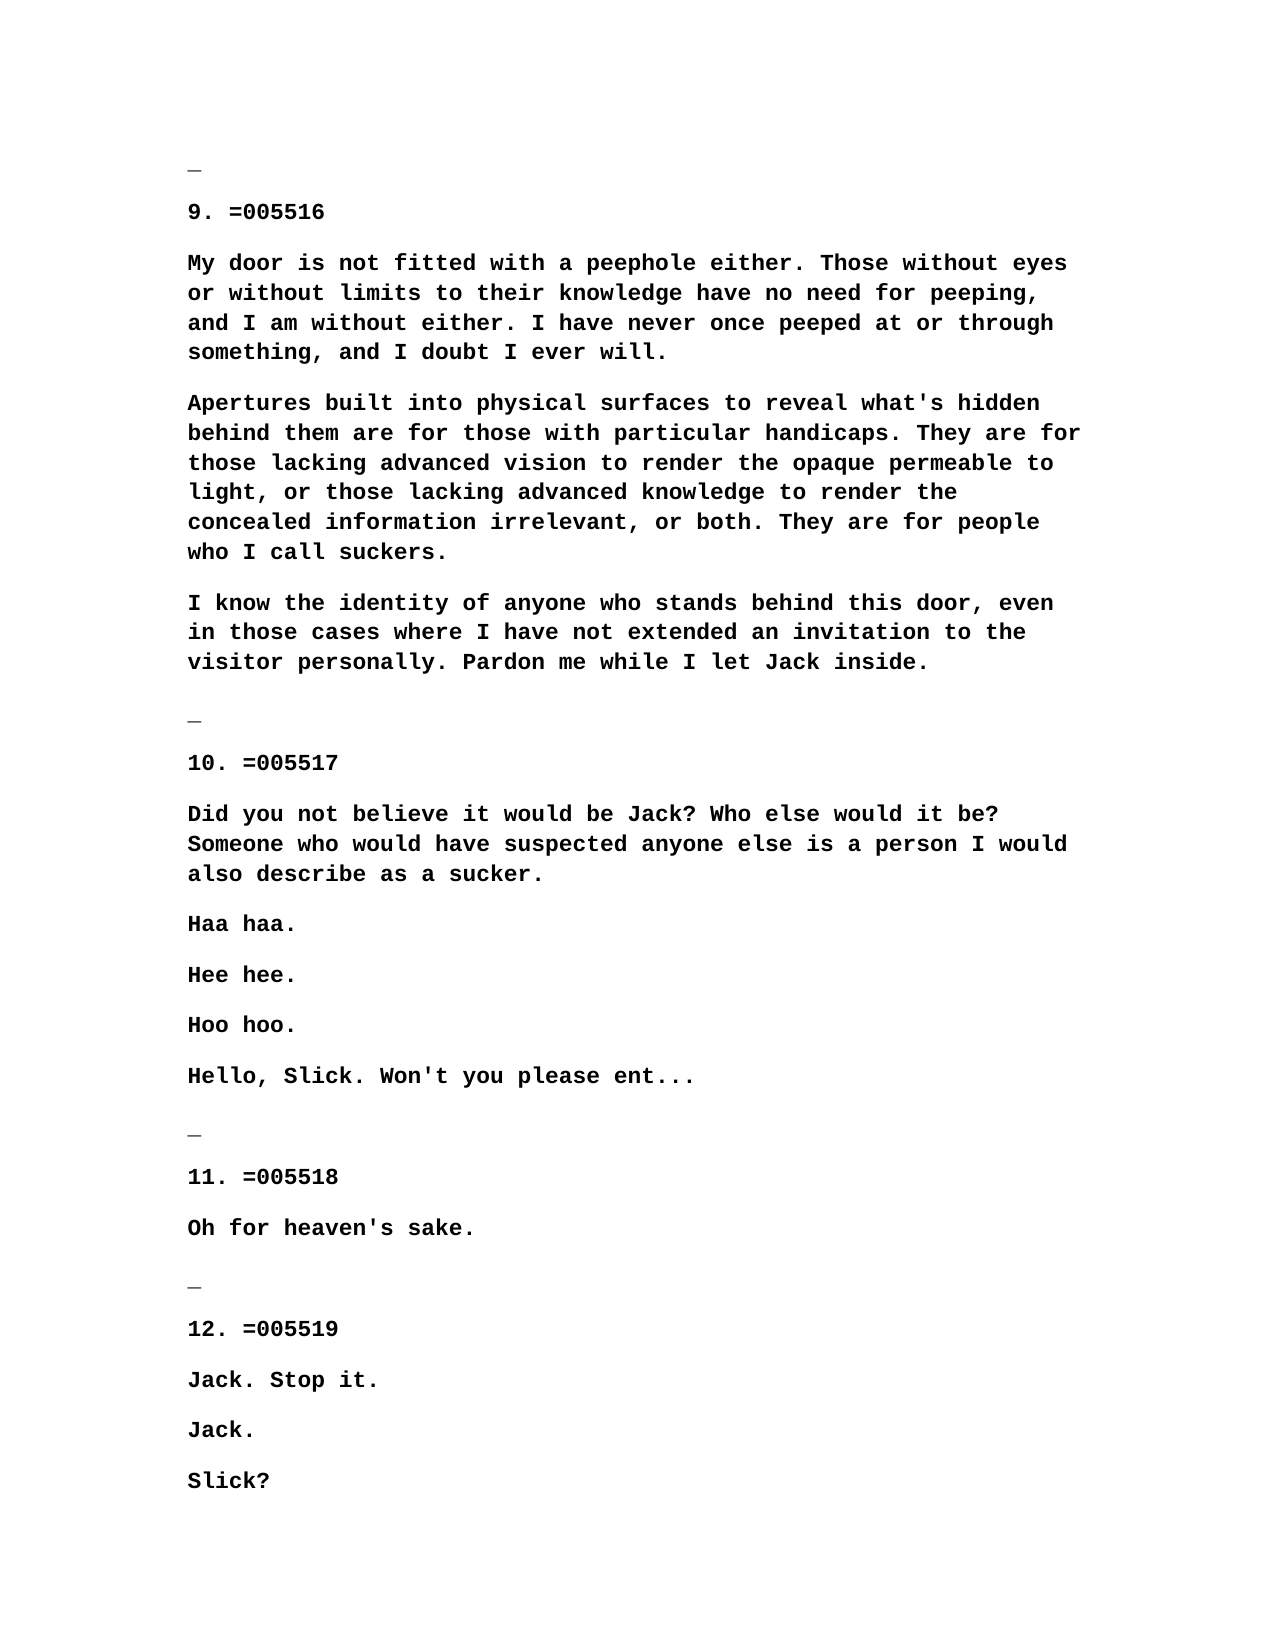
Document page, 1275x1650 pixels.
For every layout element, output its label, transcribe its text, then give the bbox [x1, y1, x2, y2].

text 9. =005516 [187, 201, 1087, 227]
text Haa haa. [187, 912, 1087, 938]
text Apertures built into physical surfaces to reveal what's hidden behind them are for those with particular handicaps. They are for those lacking advanced vision to render the opaque permeable to light, or those lacking advanced knowledge to render the concealed information irrelevant, or both. They are for people who I call suckers. [187, 391, 1087, 566]
text Hello, Slick. Won't you please ent... [187, 1064, 1087, 1090]
text Did you not believe it would be Jack? Who else would it be? Someone who would have suspected anyone else is a person I would also describe as a sucker. [187, 802, 1087, 888]
text Hee hee. [187, 963, 1087, 989]
text _ [187, 150, 1087, 176]
text 12. =005519 [187, 1317, 1087, 1343]
text _ [187, 1115, 1087, 1141]
text Slick? [187, 1469, 1087, 1495]
text _ [187, 701, 1087, 727]
text 10. =005517 [187, 752, 1087, 778]
text Jack. [187, 1419, 1087, 1445]
text Jack. Stop it. [187, 1368, 1087, 1394]
text I know the identity of anyone who stands behind this door, even in those cases where I have not extended an invitation to the visitor personally. Pardon me while I let Jack inside. [187, 591, 1087, 676]
text Hoo hoo. [187, 1014, 1087, 1040]
text My door is not fitted with a peephole either. Those without eyes or without limits to their knowledge have no need for peeping, and I am without either. I have never once peeped at or through something, and I doubt I ever will. [187, 251, 1087, 367]
text _ [187, 1267, 1087, 1293]
text Oh for heaven's sake. [187, 1216, 1087, 1242]
text 11. =005518 [187, 1166, 1087, 1192]
